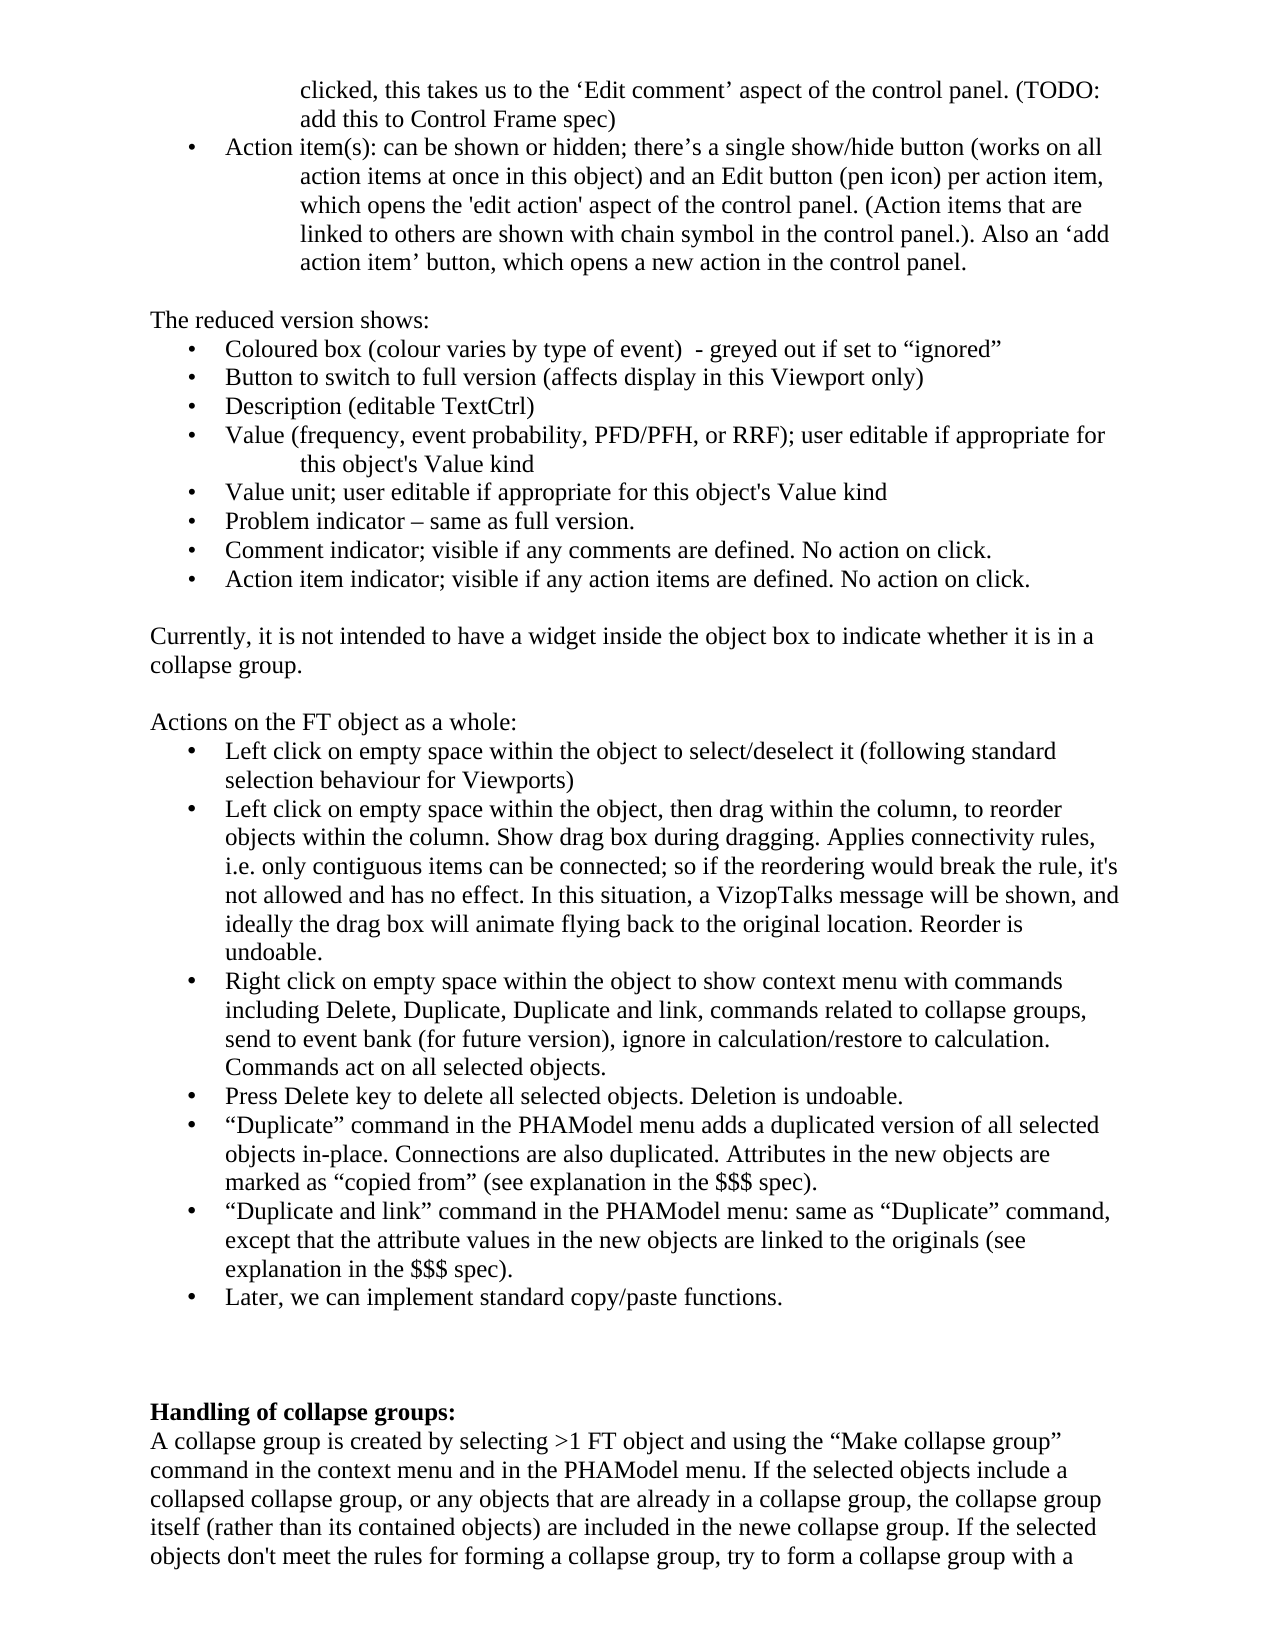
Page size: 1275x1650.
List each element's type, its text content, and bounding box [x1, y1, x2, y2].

list Left click on empty space within the object to select/deselect it (following standard selection behaviour for Viewports) [187, 736, 1125, 794]
list Comment indicator; visible if any comments are defined. No action on click. [187, 535, 1125, 564]
list Coloured box (colour varies by type of event) - greyed out if set to “ignored” [187, 334, 1125, 362]
list Value (frequency, event probability, PFD/PFH, or RRF); user editable if appropriate for this object's Value kind [187, 420, 1125, 477]
list Later, we can implement standard copy/paste functions. [187, 1282, 1125, 1311]
text A collapse group is created by selecting >1 FT object and using the “Make collapse group” command in the context menu and in the PHAModel menu. If the selected objects include a collapsed collapse group, or any objects that are already in a collapse group, the collapse group itself (rather than its contained objects) are included in the newe collapse group. If the selected objects don't meet the rules for forming a collapse group, try to form a collapse group with a [150, 1426, 1125, 1570]
text Handling of collapse groups: [150, 1397, 1125, 1426]
text Actions on the FT object as a whole: [150, 707, 1125, 736]
list Problem indicator – same as full version. [187, 506, 1125, 535]
list Action item indicator; visible if any action items are defined. No action on click. [187, 564, 1125, 592]
text Currently, it is not intended to have a widget inside the object box to indicate whether it is in a collapse group. [150, 621, 1125, 679]
list clicked, this takes us to the ‘Edit comment’ aspect of the control panel. (TODO: add this to Control Frame spec) [187, 75, 1125, 132]
text The reduced version shows: [150, 305, 1125, 334]
list “Duplicate and link” command in the PHAModel menu: same as “Duplicate” command, except that the attribute values in the new objects are linked to the originals (see explanation in the $$$ spec). [187, 1196, 1125, 1282]
list “Duplicate” command in the PHAModel menu adds a duplicated version of all selected objects in-place. Connections are also duplicated. Attributes in the new objects are marked as “copied from” (see explanation in the $$$ spec). [187, 1110, 1125, 1196]
list Action item(s): can be shown or hidden; there’s a single show/hide button (works on all action items at once in this object) and an Edit button (pen icon) per action item, which opens the 'edit action' aspect of the control panel. (Action items that are linked to others are shown with chain symbol in the control panel.). Also an ‘add action item’ button, which opens a new action in the control panel. [187, 132, 1125, 276]
list Press Delete key to delete all selected objects. Deletion is undoable. [187, 1081, 1125, 1110]
list Description (editable TextCtrl) [187, 391, 1125, 420]
list Value unit; user editable if appropriate for this object's Value kind [187, 477, 1125, 506]
list Left click on empty space within the object, then drag within the column, to reorder objects within the column. Show drag box during dragging. Applies connectivity rules, i.e. only contiguous items can be connected; so if the reordering would break the rule, it's not allowed and has no effect. In this situation, a VizopTalks message will be shown, and ideally the drag box will animate flying back to the original location. Reorder is undoable. [187, 794, 1125, 966]
list Right click on empty space within the object to show context menu with commands including Delete, Duplicate, Duplicate and link, commands related to collapse groups, send to event bank (for future version), ignore in calculation/restore to calculation. Commands act on all selected objects. [187, 966, 1125, 1081]
list Button to switch to full version (affects display in this Viewport only) [187, 362, 1125, 391]
